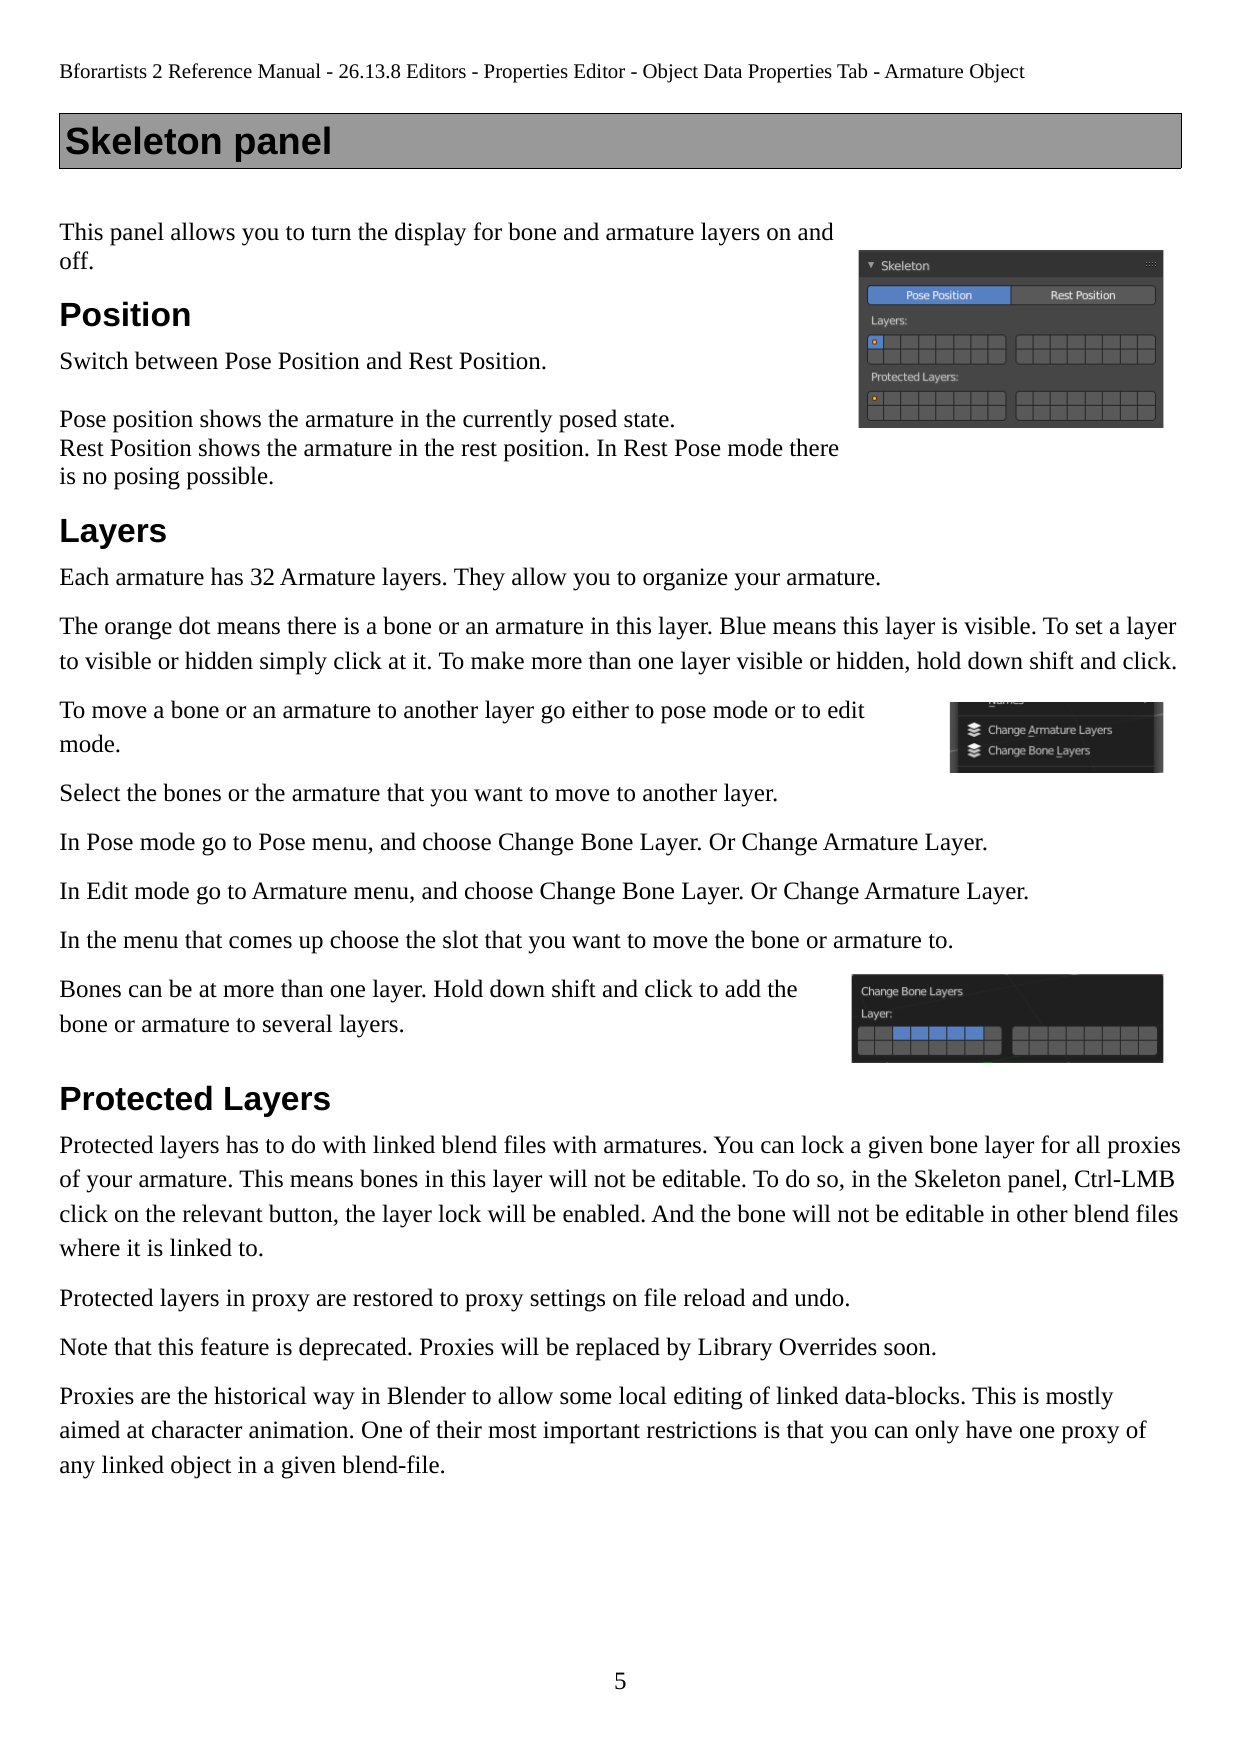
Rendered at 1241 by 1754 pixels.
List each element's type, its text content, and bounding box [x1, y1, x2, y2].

subtitle Protected Layers [59, 1079, 1181, 1118]
text Switch between Pose Position and Rest Position. [59, 346, 858, 375]
text To move a bone or an armature to another layer go either to pose mode or to edit mode. [59, 695, 1181, 758]
text Proxies are the historical way in Blender to allow some local editing of linked data-blocks. This is mostly aimed at character animation. One of their most important restrictions is that you can only have one proxy of any linked object in a given blend-file. [59, 1381, 1181, 1478]
picture [858, 250, 1164, 428]
text Protected layers has to do with linked blend files with armatures. You can lock a given bone layer for all proxies of your armature. This means bones in this layer will not be editable. To do so, in the Skeleton panel, Ctrl-LMB click on the relevant button, the layer lock will be enabled. And the bone will not be editable in other blend files where it is linked to. [59, 1130, 1181, 1262]
text Bones can be at more than one layer. Hold down shift and click to add the bone or armature to several layers. [59, 974, 851, 1038]
text In Edit mode go to Armature menu, and choose Change Bone Layer. Or Change Armature Layer. [59, 876, 1181, 905]
text In the menu that comes up choose the slot that you want to move the bone or armature to. [59, 926, 1181, 954]
text Protected layers in proxy are restored to proxy settings on file reload and undo. [59, 1283, 1181, 1311]
text The orange dot means there is a bone or an armature in this layer. Blue means this layer is visible. To set a layer to visible or hidden simply click at it. To make more than one layer visible or hidden, hold down shift and click. [59, 611, 1181, 674]
text Pose position shows the armature in the currently posed state. [59, 404, 1181, 433]
text Rest Position shows the armature in the rest position. In Rest Pose mode there is no posing possible. [59, 433, 1181, 490]
subtitle [1164, 295, 1181, 334]
picture [851, 974, 1164, 1063]
subtitle Position [59, 295, 858, 334]
subtitle Layers [59, 511, 1181, 550]
text In Pose mode go to Pose menu, and choose Change Bone Layer. Or Change Armature Layer. [59, 827, 1181, 856]
text Note that this feature is deprecated. Proxies will be replaced by Library Overrides soon. [59, 1332, 1181, 1360]
text Each armature has 32 Armature layers. They allow you to organize your armature. [59, 562, 1181, 591]
picture [949, 702, 1164, 773]
text This panel allows you to turn the display for bone and armature layers on and off. [59, 217, 1181, 274]
text Select the bones or the armature that you want to move to another layer. [59, 778, 1181, 807]
table_header Skeleton panel [60, 114, 1181, 168]
